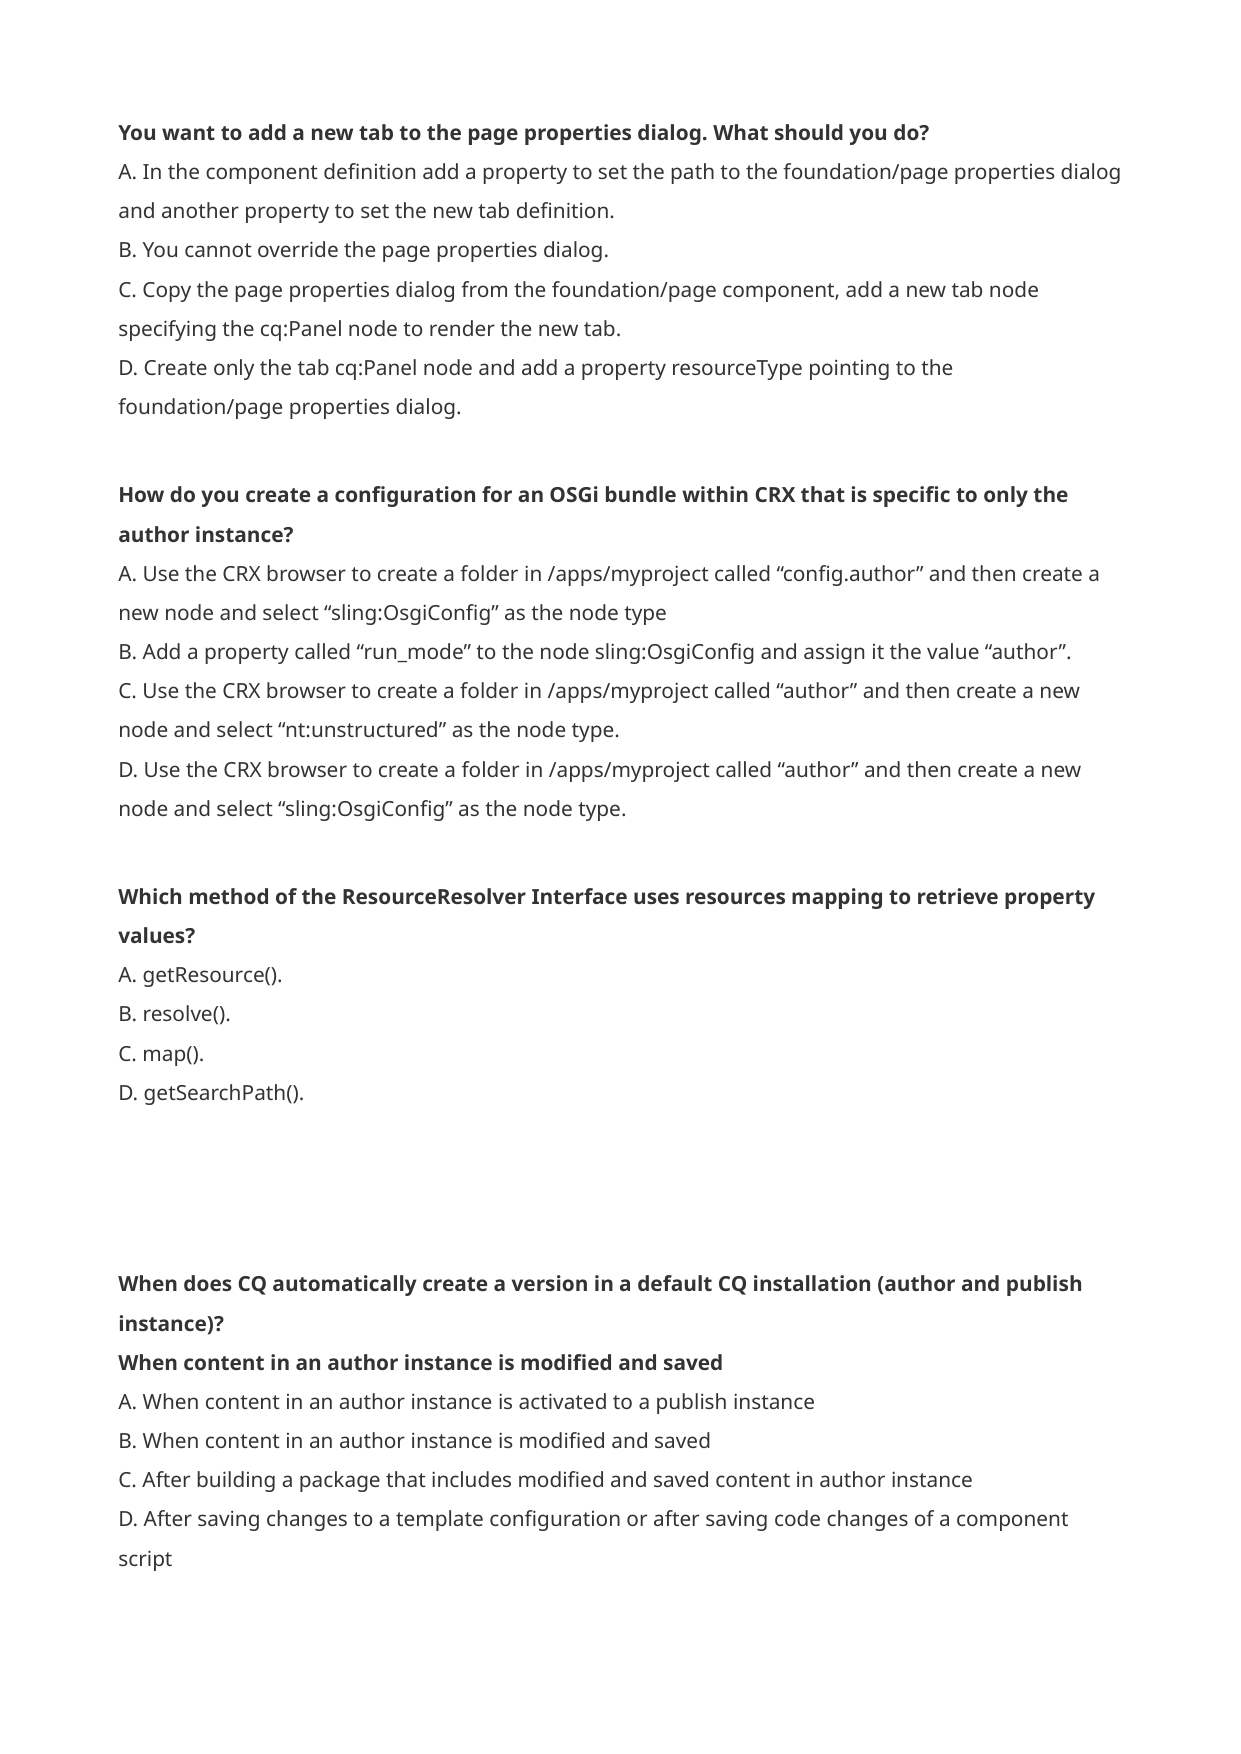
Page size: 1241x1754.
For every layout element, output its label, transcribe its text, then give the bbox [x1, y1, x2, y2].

text D. Create only the tab cq:Panel node and add a property resourceType pointing to the foundation/page properties dialog. [118, 353, 1122, 421]
text When does CQ automatically create a version in a default CQ installation (author and publish instance)? [118, 1269, 1122, 1337]
text You want to add a new tab to the page properties dialog. What should you do? [118, 118, 1122, 147]
text A. Use the CRX browser to create a folder in /apps/myproject called “config.author” and then create a new node and select “sling:OsgiConfig” as the node type [118, 559, 1122, 626]
text How do you create a configuration for an OSGi bundle within CRX that is specific to only the author instance? [118, 481, 1122, 548]
text C. map(). [118, 1039, 1122, 1067]
text D. After saving changes to a template configuration or after saving code changes of a component script [118, 1504, 1122, 1572]
text B. resolve(). [118, 999, 1122, 1028]
text Which method of the ResourceResolver Interface uses resources mapping to retrieve property values? [118, 882, 1122, 950]
text B. You cannot override the page properties dialog. [118, 236, 1122, 264]
text D. getSearchPath(). [118, 1078, 1122, 1106]
text A. When content in an author instance is activated to a publish instance [118, 1387, 1122, 1416]
text A. In the component definition add a property to set the path to the foundation/page properties dialog and another property to set the new tab definition. [118, 157, 1122, 225]
text C. After building a package that includes modified and saved content in author instance [118, 1465, 1122, 1494]
text A. getResource(). [118, 960, 1122, 989]
text D. Use the CRX browser to create a folder in /apps/myproject called “author” and then create a new node and select “sling:OsgiConfig” as the node type. [118, 755, 1122, 822]
text B. Add a property called “run_mode” to the node sling:OsgiConfig and assign it the value “author”. [118, 637, 1122, 666]
text C. Copy the page properties dialog from the foundation/page component, add a new tab node specifying the cq:Panel node to render the new tab. [118, 275, 1122, 342]
text When content in an author instance is modified and saved [118, 1348, 1122, 1376]
text B. When content in an author instance is modified and saved [118, 1426, 1122, 1455]
text C. Use the CRX browser to create a folder in /apps/myproject called “author” and then create a new node and select “nt:unstructured” as the node type. [118, 676, 1122, 744]
